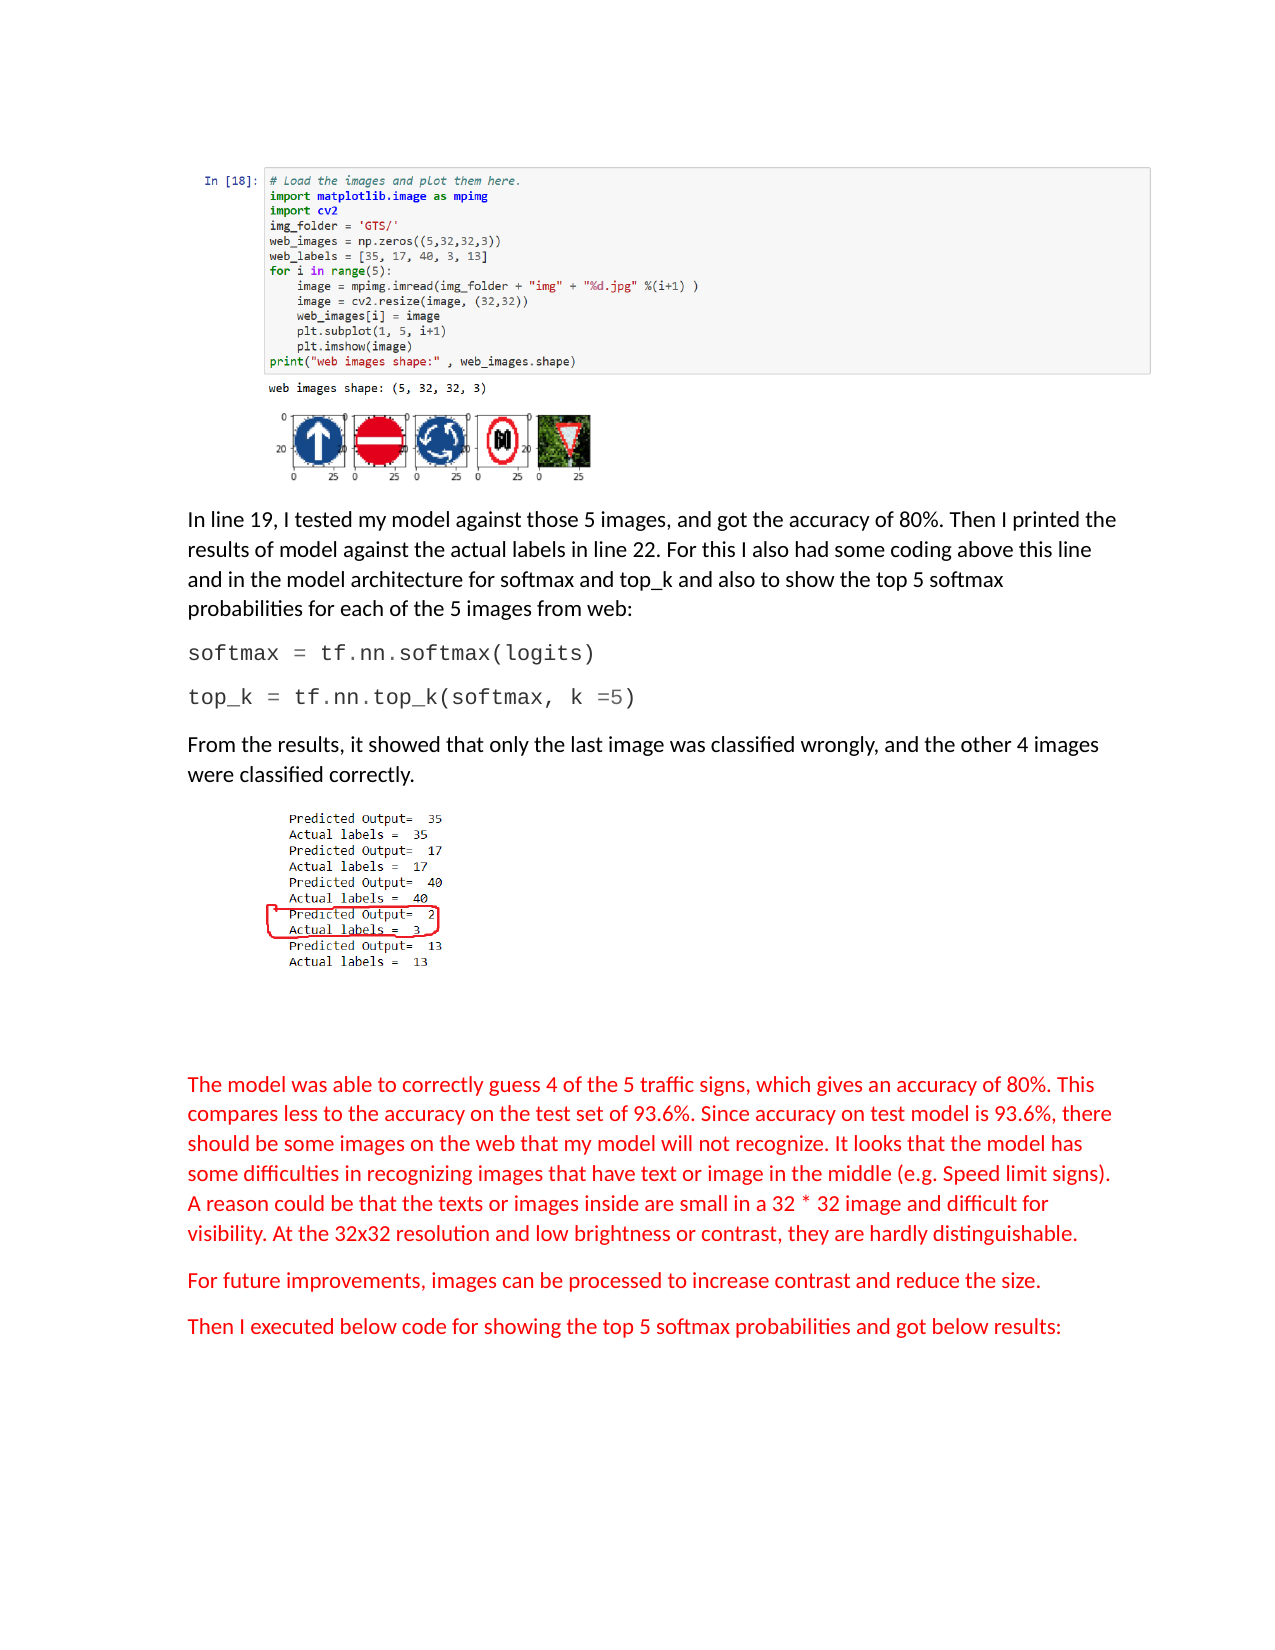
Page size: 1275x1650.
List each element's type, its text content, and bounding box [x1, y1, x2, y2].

text softmax = tf.nn.softmax(logits) [187, 641, 1125, 667]
text From the results, it showed that only the last image was classified wrongly, and the other 4 images were classified correctly. [187, 730, 1125, 788]
text In line 19, I tested my model against those 5 images, and got the accuracy of 80%. Then I printed the results of model against the actual labels in line 22. For this I also had some coding above this line and in the model architecture for softmax and top_k and also to show the top 5 softmax probabilities for each of the 5 images from web: [187, 505, 1125, 623]
text The model was able to correctly guess 4 of the 5 traffic signs, which gives an accuracy of 80%. This compares less to the accuracy on the test set of 93.6%. Since accuracy on test model is 93.6%, there should be some images on the web that my model will not recognize. It looks that the model has some difficulties in recognizing images that have text or image in the middle (e.g. Speed limit signs). A reason could be that the texts or images inside are small in a 32 * 32 image and difficult for visibility. At the 32x32 resolution and low brightness or contrast, they are hardly distinguishable. [187, 1068, 1125, 1247]
text Then I executed below code for showing the top 5 softmax probabilities and got below results: [187, 1312, 1125, 1340]
text top_k = tf.nn.top_k(softmax, k =5) [187, 686, 1125, 711]
text For future improvements, images can be processed to increase contrast and reduce the size. [187, 1266, 1125, 1294]
